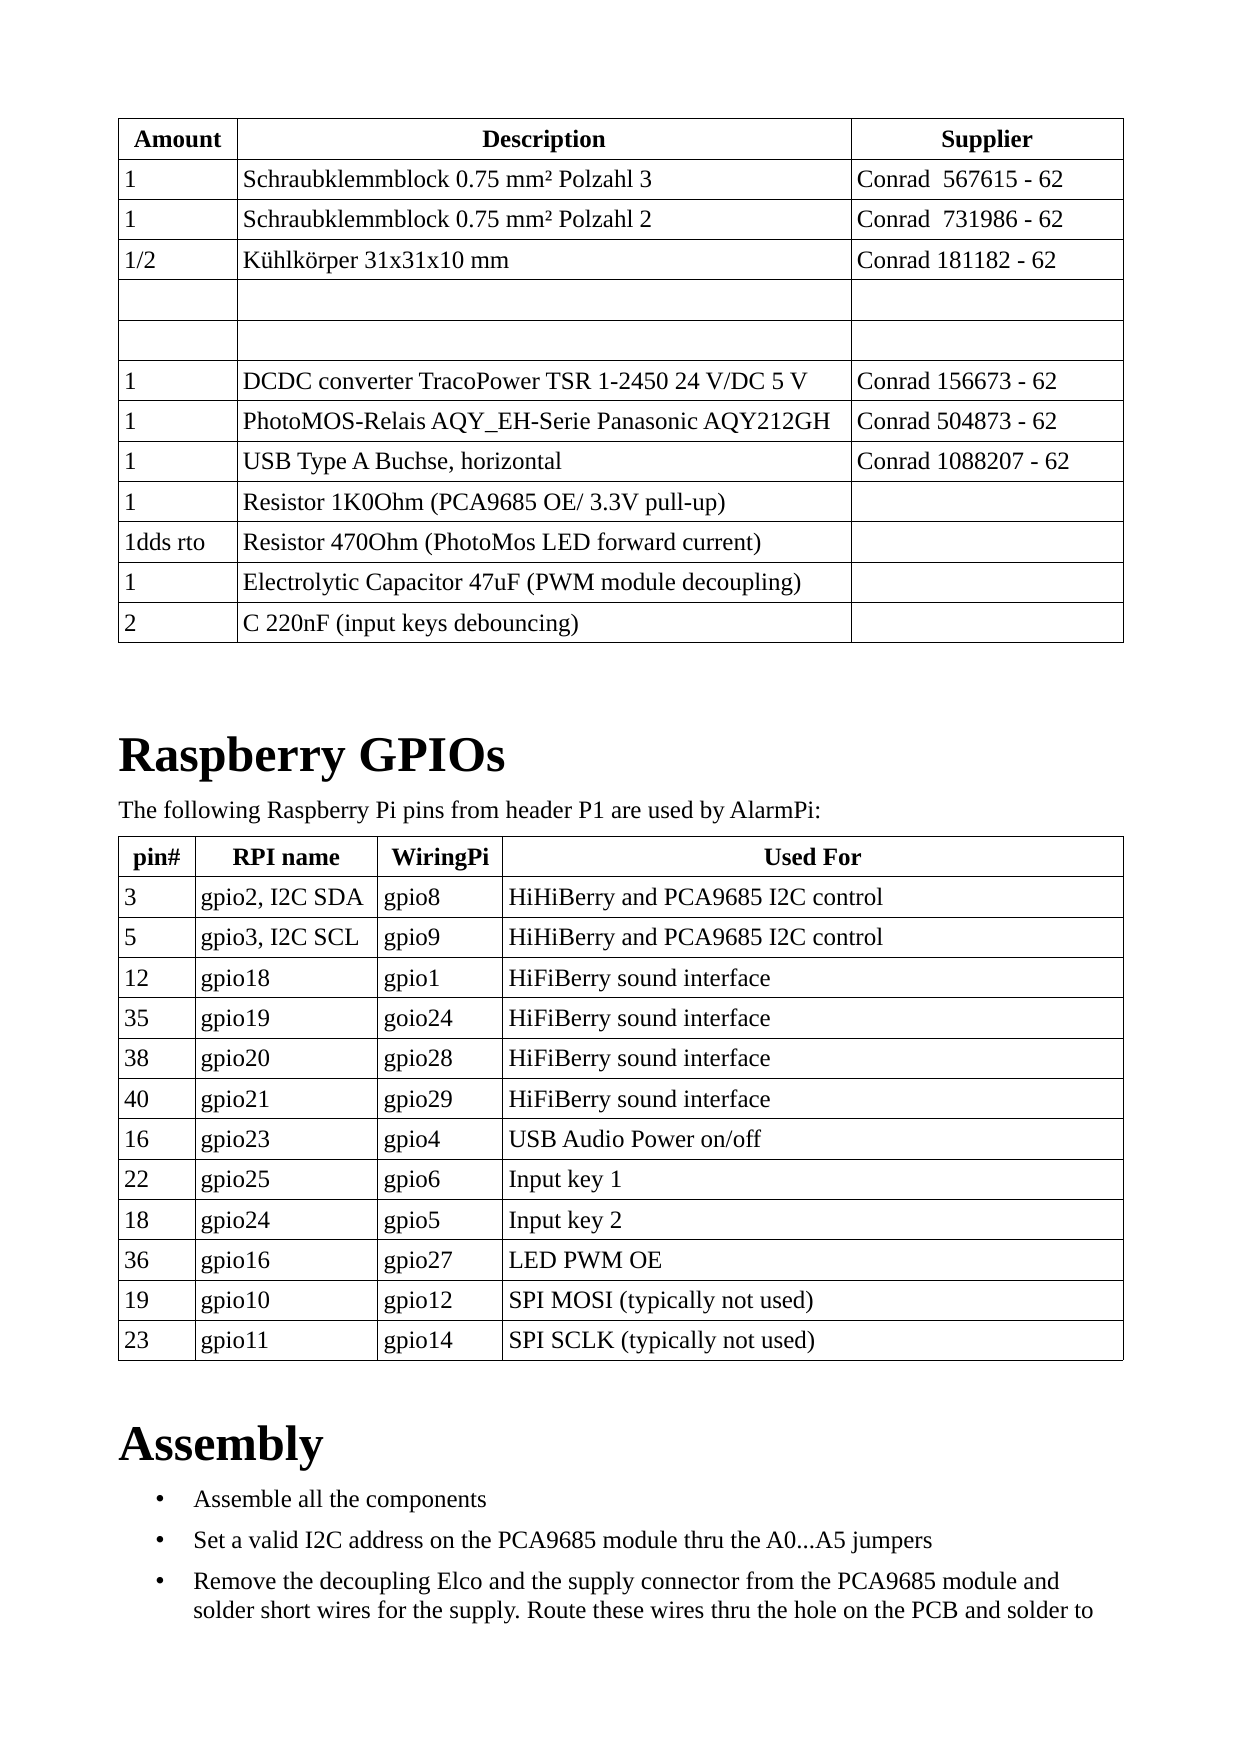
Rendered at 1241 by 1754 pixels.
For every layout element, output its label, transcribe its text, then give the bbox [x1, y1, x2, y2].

table_cell HiHiBerry and PCA9685 I2C control [503, 918, 1123, 957]
table_cell 22 [119, 1160, 195, 1199]
table_cell 1 [119, 160, 237, 199]
table_cell Conrad 504873 - 62 [852, 401, 1123, 441]
table_cell Schraubklemmblock 0.75 mm² Polzahl 3 [238, 160, 851, 199]
table_cell 12 [119, 958, 195, 997]
table_cell 40 [119, 1079, 195, 1118]
table_cell DCDC converter TracoPower TSR 1-2450 24 V/DC 5 V [238, 361, 851, 400]
table_cell Input key 1 [503, 1160, 1123, 1199]
table_cell goio24 [378, 998, 502, 1038]
table_cell Schraubklemmblock 0.75 mm² Polzahl 2 [238, 200, 851, 239]
table_cell Resistor 1K0Ohm (PCA9685 OE/ 3.3V pull-up) [238, 482, 851, 521]
table_cell gpio24 [196, 1200, 377, 1239]
table_cell 1dds rto [119, 522, 237, 562]
table_header Amount [119, 119, 237, 158]
table_cell gpio4 [378, 1119, 502, 1158]
table_cell 1 [119, 361, 237, 400]
table_cell USB Audio Power on/off [503, 1119, 1123, 1158]
table_cell [852, 522, 1123, 562]
table_cell gpio25 [196, 1160, 377, 1199]
table_cell [119, 321, 237, 360]
text The following Raspberry Pi pins from header P1 are used by AlarmPi: [118, 795, 1122, 823]
table_header Used For [503, 837, 1123, 876]
table_cell gpio29 [378, 1079, 502, 1118]
table_cell 1/2 [119, 240, 237, 279]
table_cell Kühlkörper 31x31x10 mm [238, 240, 851, 279]
table_cell gpio20 [196, 1039, 377, 1078]
table_cell [238, 321, 851, 360]
table_cell Conrad 156673 - 62 [852, 361, 1123, 400]
table_cell [852, 280, 1123, 320]
table_cell 1 [119, 401, 237, 441]
table_cell gpio3, I2C SCL [196, 918, 377, 957]
table_cell [852, 603, 1123, 642]
table_cell C 220nF (input keys debouncing) [238, 603, 851, 642]
table_cell 5 [119, 918, 195, 957]
table_cell HiFiBerry sound interface [503, 1079, 1123, 1118]
table_cell 1 [119, 563, 237, 602]
table_cell gpio27 [378, 1240, 502, 1279]
table_cell 3 [119, 877, 195, 917]
table_cell Electrolytic Capacitor 47uF (PWM module decoupling) [238, 563, 851, 602]
table_cell gpio8 [378, 877, 502, 917]
table_cell gpio12 [378, 1281, 502, 1320]
table_cell 1 [119, 482, 237, 521]
table_cell gpio5 [378, 1200, 502, 1239]
table_cell SPI MOSI (typically not used) [503, 1281, 1123, 1320]
table_cell 23 [119, 1321, 195, 1360]
table_cell [119, 280, 237, 320]
table_cell [852, 321, 1123, 360]
subtitle Raspberry GPIOs [118, 725, 1122, 782]
table_cell SPI SCLK (typically not used) [503, 1321, 1123, 1360]
table_cell gpio14 [378, 1321, 502, 1360]
table_cell [852, 563, 1123, 602]
table_cell PhotoMOS-Relais AQY_EH-Serie Panasonic AQY212GH [238, 401, 851, 441]
table_cell LED PWM OE [503, 1240, 1123, 1279]
list Assemble all the components [156, 1484, 1122, 1513]
table_cell gpio11 [196, 1321, 377, 1360]
table_cell 35 [119, 998, 195, 1038]
table_cell gpio21 [196, 1079, 377, 1118]
table_cell USB Type A Buchse, horizontal [238, 442, 851, 481]
table_cell [238, 280, 851, 320]
table_cell gpio6 [378, 1160, 502, 1199]
table_cell 38 [119, 1039, 195, 1078]
table_cell 1 [119, 200, 237, 239]
table_cell Input key 2 [503, 1200, 1123, 1239]
table_cell gpio10 [196, 1281, 377, 1320]
table_header RPI name [196, 837, 377, 876]
table_cell 18 [119, 1200, 195, 1239]
list Remove the decoupling Elco and the supply connector from the PCA9685 module and solder short wires for the supply. Route these wires thru the hole on the PCB and solder to [156, 1566, 1122, 1624]
table_cell gpio28 [378, 1039, 502, 1078]
table_cell Conrad 1088207 - 62 [852, 442, 1123, 481]
table_cell gpio19 [196, 998, 377, 1038]
table_header Supplier [852, 119, 1123, 158]
table_cell gpio9 [378, 918, 502, 957]
table_cell gpio16 [196, 1240, 377, 1279]
table_header Description [238, 119, 851, 158]
table_cell 2 [119, 603, 237, 642]
table_cell gpio23 [196, 1119, 377, 1158]
table_cell Resistor 470Ohm (PhotoMos LED forward current) [238, 522, 851, 562]
table_cell gpio18 [196, 958, 377, 997]
table_cell HiHiBerry and PCA9685 I2C control [503, 877, 1123, 917]
table_cell 16 [119, 1119, 195, 1158]
table_cell HiFiBerry sound interface [503, 998, 1123, 1038]
table_header WiringPi [378, 837, 502, 876]
table_cell 1 [119, 442, 237, 481]
table_cell HiFiBerry sound interface [503, 958, 1123, 997]
table_cell Conrad 731986 - 62 [852, 200, 1123, 239]
list Set a valid I2C address on the PCA9685 module thru the A0...A5 jumpers [156, 1525, 1122, 1554]
table_cell 19 [119, 1281, 195, 1320]
table_cell [852, 482, 1123, 521]
table_cell HiFiBerry sound interface [503, 1039, 1123, 1078]
table_cell 36 [119, 1240, 195, 1279]
table_cell gpio2, I2C SDA [196, 877, 377, 917]
table_cell Conrad 567615 - 62 [852, 160, 1123, 199]
table_cell gpio1 [378, 958, 502, 997]
subtitle Assembly [118, 1414, 1122, 1471]
table_cell Conrad 181182 - 62 [852, 240, 1123, 279]
table_header pin# [119, 837, 195, 876]
